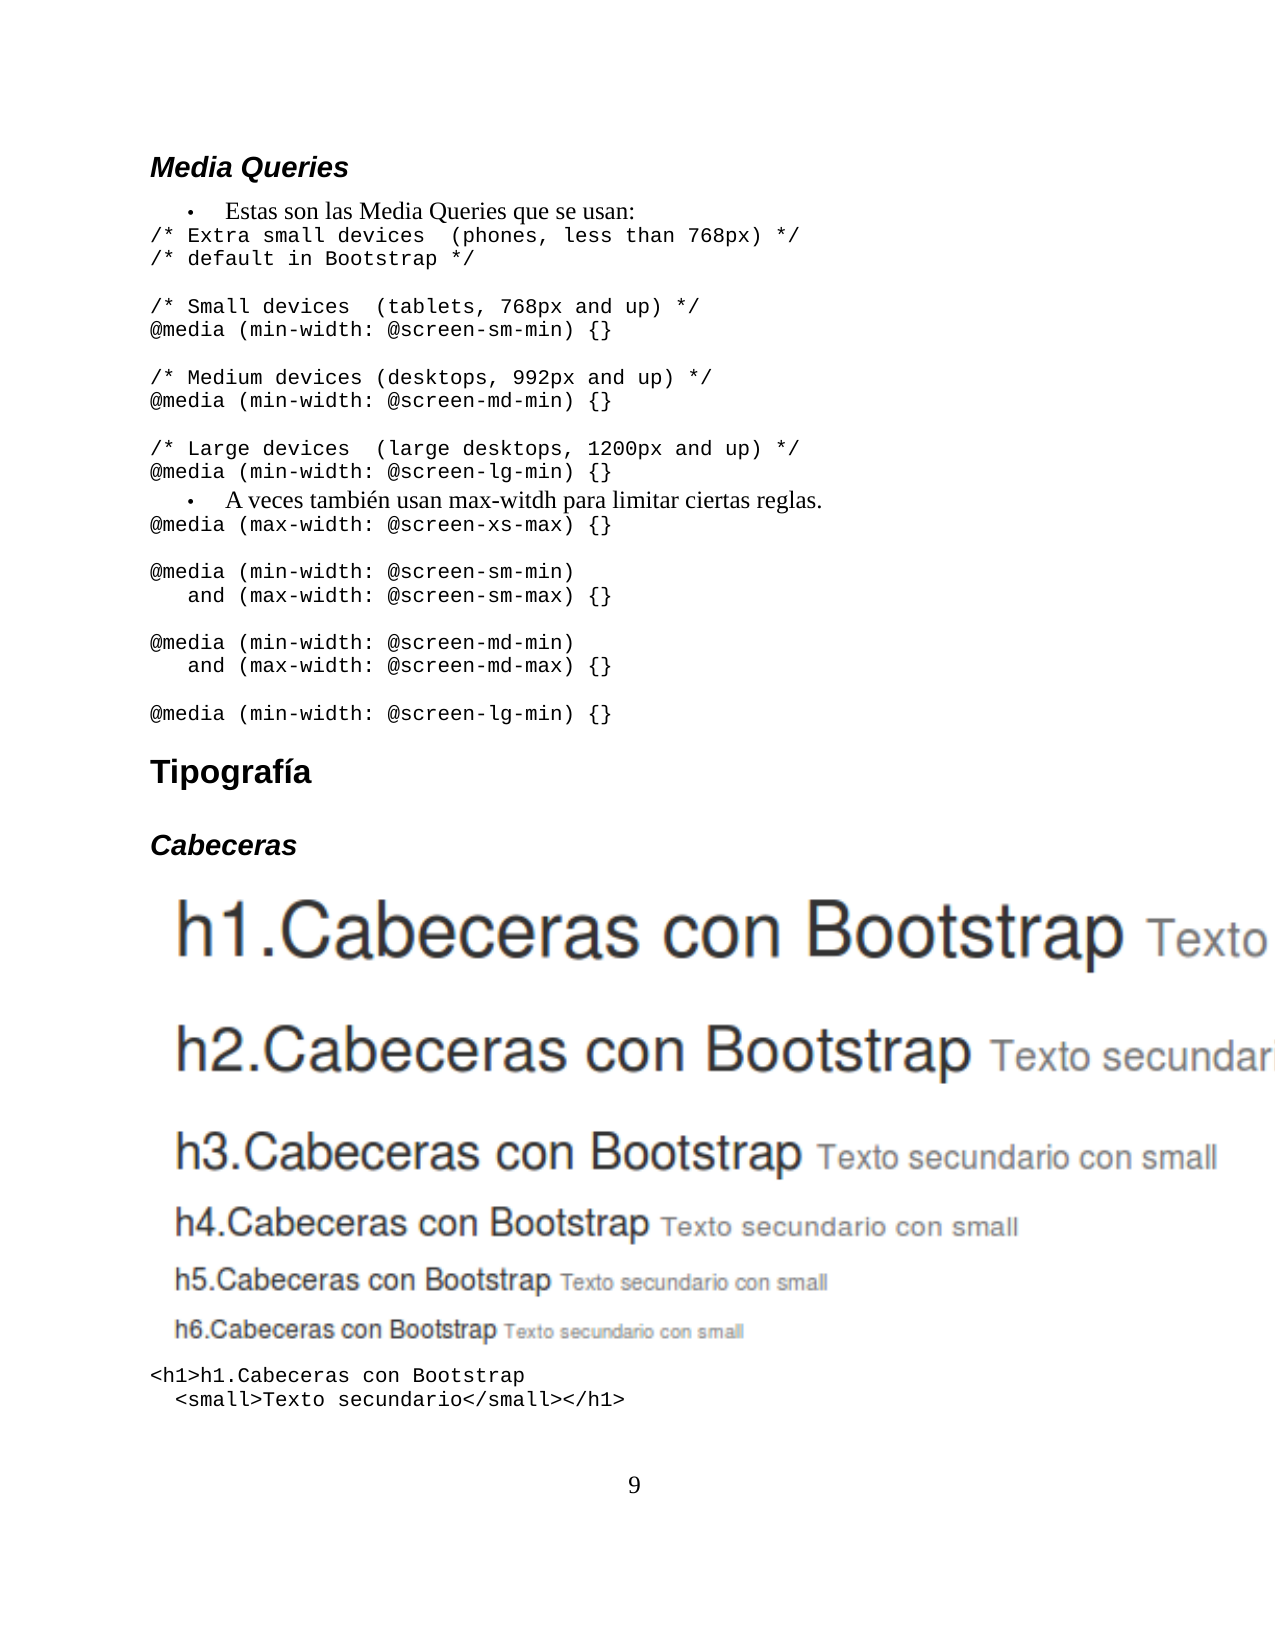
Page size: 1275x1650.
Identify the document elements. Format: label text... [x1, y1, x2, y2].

text /* Large devices (large desktops, 1200px and up) */ [150, 438, 1125, 461]
text <h1>h1.Cabeceras con Bootstrap [150, 1366, 1125, 1389]
subtitle Cabeceras [150, 828, 1125, 861]
list Estas son las Media Queries que se usan: [187, 196, 1125, 225]
text @media (min-width: @screen-sm-min) {} [150, 319, 1125, 343]
text @media (min-width: @screen-sm-min) [150, 561, 1125, 584]
text and (max-width: @screen-sm-max) {} [150, 584, 1125, 608]
text @media (max-width: @screen-xs-max) {} [150, 514, 1125, 537]
text /* default in Bootstrap */ [150, 248, 1125, 272]
text <small>Texto secundario</small></h1> [150, 1389, 1125, 1413]
list A veces también usan max-witdh para limitar ciertas reglas. [187, 485, 1125, 514]
subtitle Tipografía [150, 751, 1125, 790]
text @media (min-width: @screen-lg-min) {} [150, 461, 1125, 485]
text /* Small devices (tablets, 768px and up) */ [150, 296, 1125, 319]
subtitle Media Queries [150, 150, 1125, 183]
text @media (min-width: @screen-md-min) [150, 632, 1125, 656]
text and (max-width: @screen-md-max) {} [150, 656, 1125, 679]
text /* Extra small devices (phones, less than 768px) */ [150, 225, 1125, 248]
text /* Medium devices (desktops, 992px and up) */ [150, 367, 1125, 390]
text @media (min-width: @screen-md-min) {} [150, 390, 1125, 414]
picture [150, 873, 1275, 1366]
text @media (min-width: @screen-lg-min) {} [150, 703, 1125, 726]
